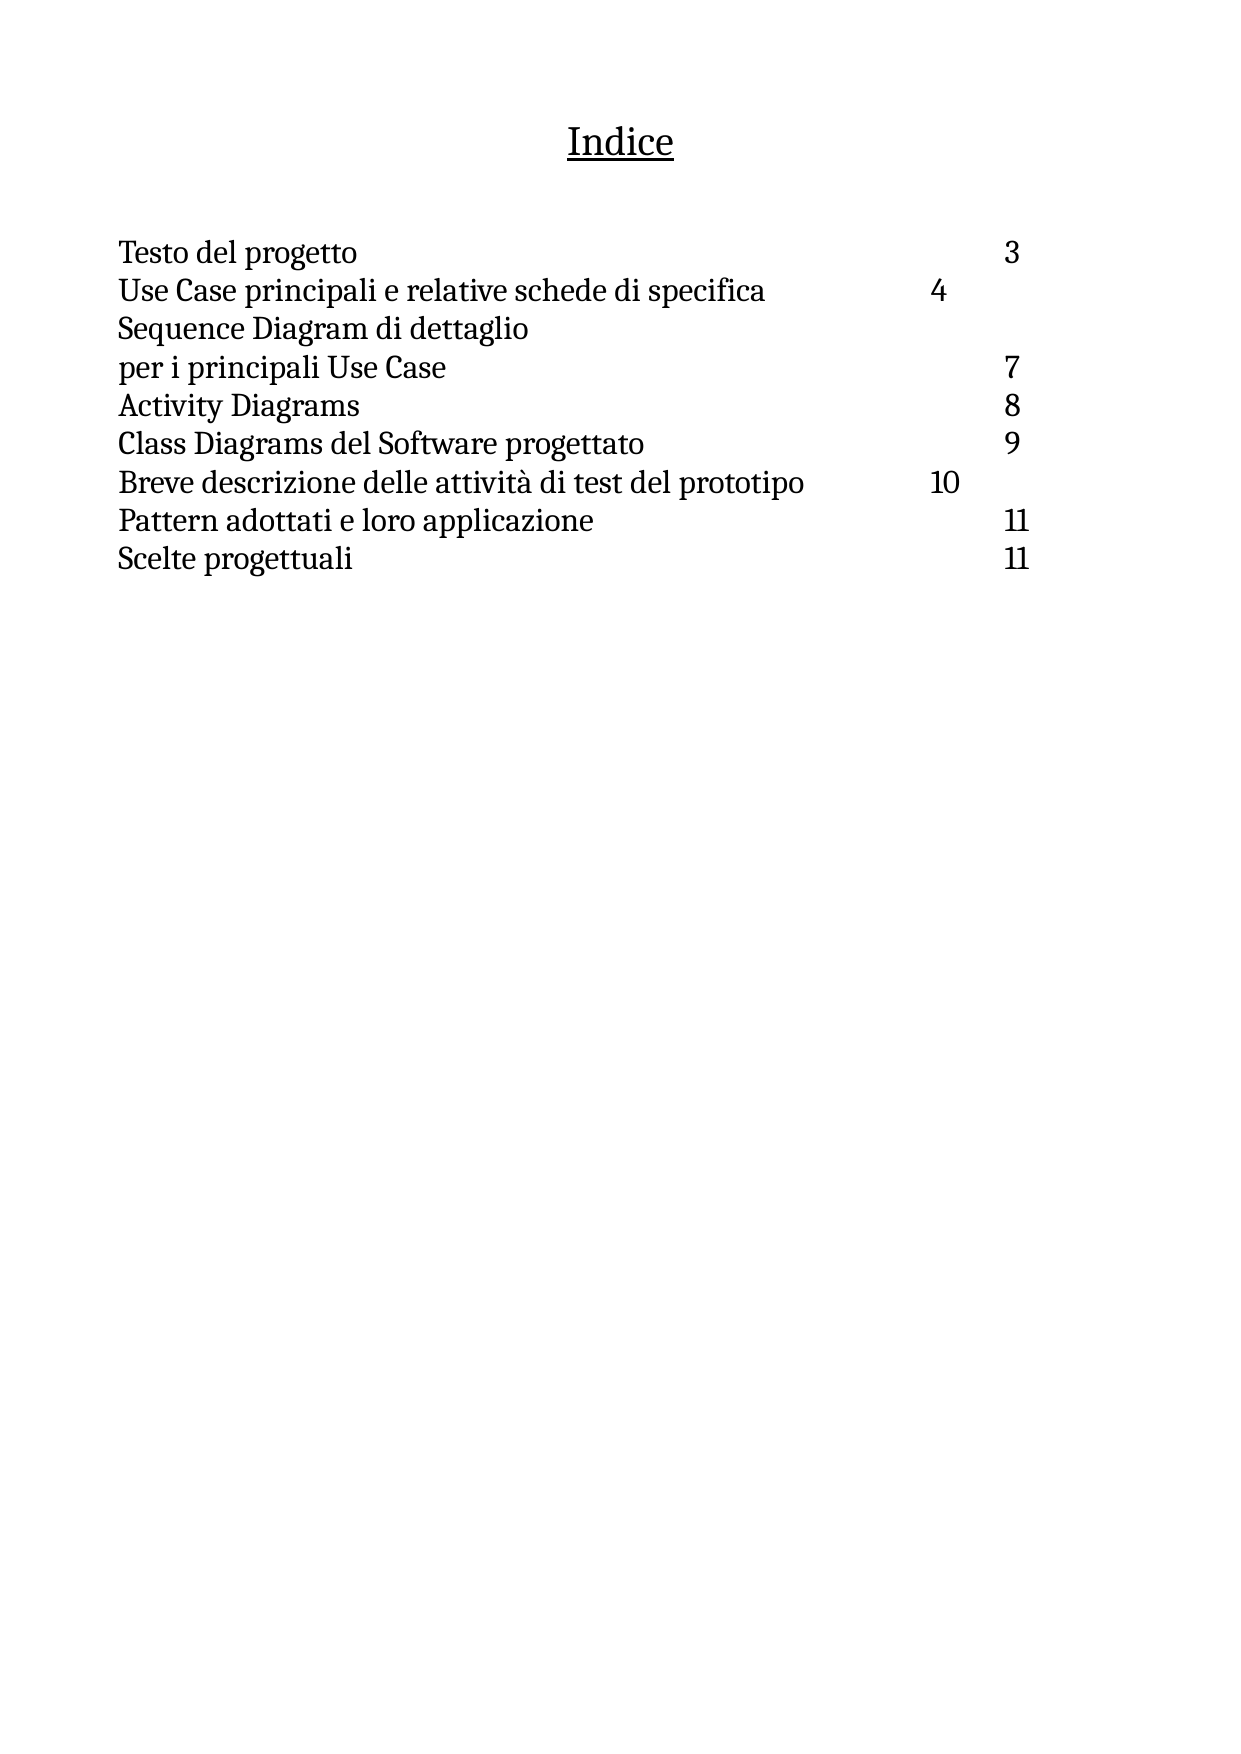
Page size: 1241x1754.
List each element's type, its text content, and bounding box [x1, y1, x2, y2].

text Sequence Diagram di dettaglio [118, 310, 1122, 348]
text Testo del progetto 3 [118, 233, 1122, 271]
text Activity Diagrams 8 [118, 386, 1122, 425]
text Pattern adottati e loro applicazione 11 [118, 501, 1122, 540]
text Class Diagrams del Software progettato 9 [118, 425, 1122, 463]
text Breve descrizione delle attività di test del prototipo 10 [118, 463, 1122, 501]
text Scelte progettuali 11 [118, 540, 1122, 578]
text Use Case principali e relative schede di specifica 4 [118, 271, 1122, 310]
text per i principali Use Case 7 [118, 348, 1122, 386]
text Indice [118, 118, 1122, 166]
